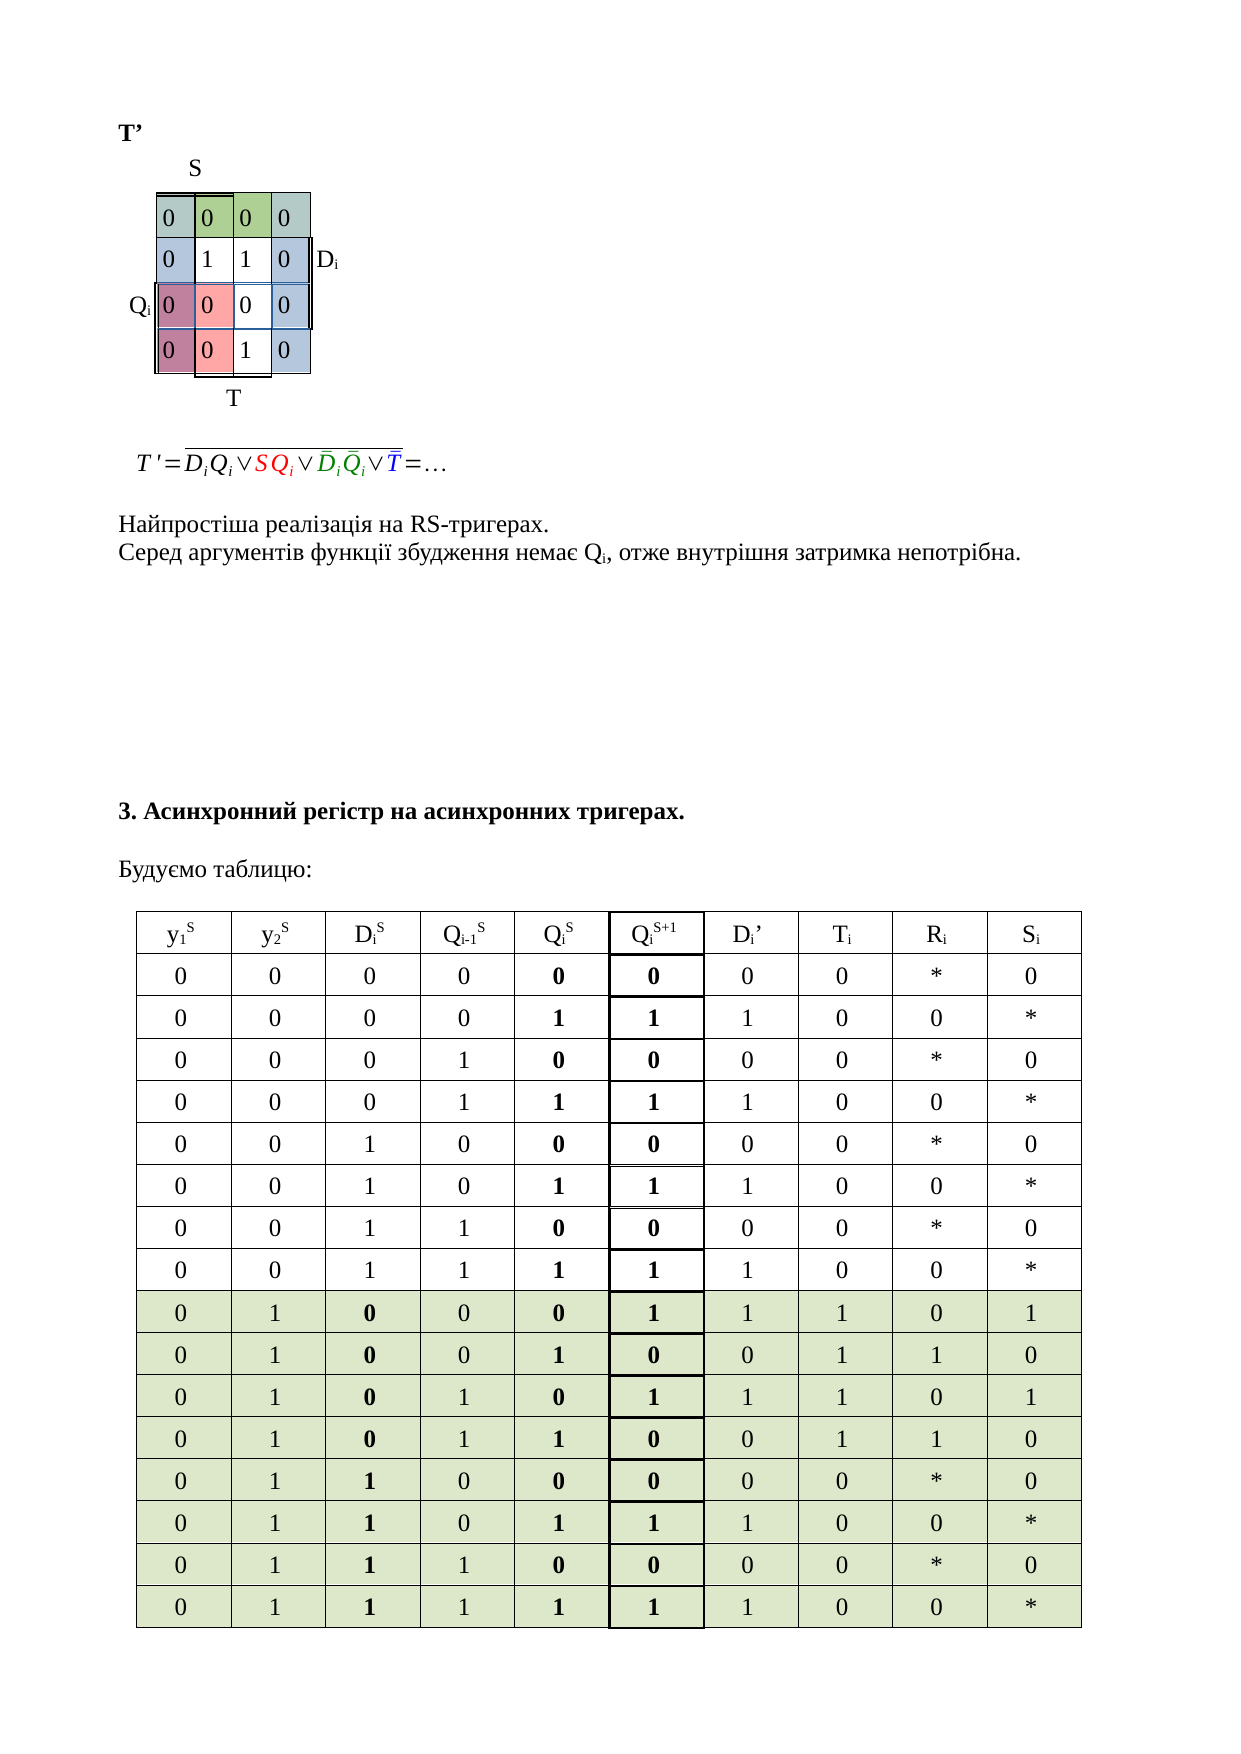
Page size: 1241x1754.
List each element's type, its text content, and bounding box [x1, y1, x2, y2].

table_cell 0 [421, 996, 514, 1037]
table_header Ti [799, 912, 892, 953]
table_cell T [195, 378, 272, 418]
table_cell 0 [988, 1417, 1081, 1458]
table_cell 0 [515, 1039, 608, 1079]
table_cell 0 [137, 1417, 231, 1458]
table_cell 0 [137, 1291, 231, 1332]
table_cell 1 [515, 1081, 608, 1122]
table_cell 1 [611, 1503, 703, 1542]
table_header y1S [137, 912, 231, 953]
table_cell 0 [159, 285, 194, 327]
table_cell 0 [799, 1459, 892, 1500]
table_cell 1 [799, 1375, 892, 1416]
table_cell 1 [705, 1081, 798, 1122]
table_header DiS [326, 912, 420, 953]
table_cell 0 [515, 1291, 608, 1332]
table_cell 1 [232, 1586, 325, 1627]
table_cell 0 [799, 1081, 892, 1122]
table_cell 1 [326, 1501, 420, 1542]
table_cell * [893, 1544, 987, 1584]
table_cell 0 [893, 1081, 987, 1122]
table_cell 0 [137, 996, 231, 1037]
table_cell * [988, 1165, 1081, 1206]
table_cell [118, 237, 156, 282]
table_cell 1 [326, 1165, 420, 1206]
table_cell 1 [326, 1586, 420, 1627]
table_cell 0 [235, 285, 271, 327]
table_cell 0 [705, 1544, 798, 1584]
table_cell 0 [893, 1586, 987, 1627]
table_cell 0 [799, 1586, 892, 1627]
table_cell 1 [515, 1249, 608, 1290]
table_cell 0 [137, 1039, 231, 1079]
table_cell 1 [705, 1291, 798, 1332]
table_cell 0 [515, 1123, 608, 1164]
table_header [234, 147, 272, 192]
table_cell 1 [799, 1333, 892, 1374]
table_cell 0 [326, 1081, 420, 1122]
table_cell 0 [799, 1123, 892, 1164]
table_cell 0 [326, 954, 420, 995]
table_cell * [988, 996, 1081, 1037]
table_cell 1 [611, 1167, 703, 1206]
table_cell * [988, 1586, 1081, 1627]
table_cell 0 [421, 1165, 514, 1206]
table_cell 1 [421, 1586, 514, 1627]
text T’ [118, 118, 1122, 147]
table_cell 0 [515, 1544, 608, 1584]
table_header [272, 147, 310, 192]
table_cell 0 [232, 996, 325, 1037]
table_cell 1 [232, 1375, 325, 1416]
table_cell 0 [799, 954, 892, 995]
table_cell 0 [137, 1123, 231, 1164]
text Будуємо таблицю: [118, 854, 1122, 882]
table_cell 1 [232, 1544, 325, 1584]
table_cell 0 [515, 1375, 608, 1416]
table_cell 0 [421, 954, 514, 995]
table_cell 0 [232, 1081, 325, 1122]
table_cell 1 [988, 1291, 1081, 1332]
table_cell 1 [705, 996, 798, 1037]
table_cell 1 [326, 1459, 420, 1500]
table_cell 0 [326, 1039, 420, 1079]
table_cell 0 [137, 1501, 231, 1542]
table_cell 0 [705, 1417, 798, 1458]
table_cell 0 [421, 1333, 514, 1374]
table_cell 0 [515, 1207, 608, 1248]
table_cell 0 [137, 1459, 231, 1500]
table_cell 0 [196, 197, 233, 237]
table_cell 0 [157, 238, 194, 282]
table_cell 1 [799, 1291, 892, 1332]
table_cell 0 [988, 1039, 1081, 1079]
table_header QiS [515, 912, 608, 953]
table_cell 1 [515, 1417, 608, 1458]
table_cell 0 [893, 1249, 987, 1290]
table_cell 1 [705, 1375, 798, 1416]
table_cell Di [313, 237, 349, 327]
table_cell 0 [705, 1333, 798, 1374]
table_cell 0 [799, 996, 892, 1037]
table_cell [272, 374, 310, 418]
table_cell 0 [272, 330, 310, 372]
table_header QiS+1 [611, 913, 703, 953]
table_cell 1 [232, 1291, 325, 1332]
table_cell 0 [705, 1459, 798, 1500]
table_cell 0 [421, 1291, 514, 1332]
table_cell 0 [326, 1375, 420, 1416]
table_cell 1 [421, 1249, 514, 1290]
table_cell 1 [196, 238, 233, 282]
table_cell [118, 373, 157, 418]
table_cell 0 [705, 1039, 798, 1079]
table_cell * [988, 1081, 1081, 1122]
table_cell 0 [326, 996, 420, 1037]
table_cell 0 [232, 1207, 325, 1248]
table_header [118, 147, 157, 192]
table_cell 0 [893, 1165, 987, 1206]
table_cell [157, 374, 195, 418]
table_cell 0 [611, 1419, 703, 1458]
table_cell 1 [611, 1293, 703, 1332]
table_cell 1 [988, 1375, 1081, 1416]
table_cell 1 [705, 1586, 798, 1627]
table_cell 0 [988, 1544, 1081, 1584]
table_cell 0 [137, 1544, 231, 1584]
table_cell 1 [611, 1251, 703, 1290]
table_cell 1 [611, 1082, 703, 1122]
table_cell 0 [157, 197, 194, 237]
table_header [310, 147, 349, 192]
table_cell * [988, 1501, 1081, 1542]
table_cell 0 [232, 954, 325, 995]
table_cell 1 [705, 1249, 798, 1290]
table_cell 0 [893, 996, 987, 1037]
table_cell 1 [421, 1207, 514, 1248]
table_cell 1 [234, 330, 271, 372]
table_cell 1 [326, 1123, 420, 1164]
table_cell 0 [893, 1375, 987, 1416]
table_cell 1 [515, 1586, 608, 1627]
table_header S [157, 147, 233, 192]
table_cell 1 [232, 1459, 325, 1500]
table_cell 1 [515, 1501, 608, 1542]
table_cell 0 [234, 193, 271, 237]
table_cell * [893, 1039, 987, 1079]
table_cell 0 [421, 1123, 514, 1164]
table_cell 0 [273, 285, 308, 327]
table_cell 1 [421, 1081, 514, 1122]
table_cell 0 [988, 954, 1081, 995]
table_header Dі’ [705, 912, 798, 953]
table_cell 0 [611, 956, 703, 995]
table_cell 1 [232, 1333, 325, 1374]
table_cell 0 [705, 954, 798, 995]
table_cell 0 [799, 1165, 892, 1206]
text Найпростіша реалізація на RS-тригерах. [118, 509, 1122, 537]
table_cell 0 [137, 1249, 231, 1290]
table_cell 1 [515, 1333, 608, 1374]
table_cell 1 [326, 1544, 420, 1584]
table_cell 0 [515, 954, 608, 995]
table_cell 1 [234, 238, 271, 282]
table_cell Qi [118, 282, 154, 372]
table_cell 0 [272, 238, 308, 282]
table_cell 1 [421, 1375, 514, 1416]
table_cell [311, 328, 349, 372]
table_cell 0 [159, 330, 194, 372]
table_cell 0 [611, 1040, 703, 1079]
table_cell 1 [799, 1417, 892, 1458]
table_cell 0 [988, 1123, 1081, 1164]
table_cell * [893, 1123, 987, 1164]
table_cell [310, 373, 349, 418]
table_cell 0 [893, 1501, 987, 1542]
table_cell 1 [421, 1039, 514, 1079]
table_cell 0 [421, 1501, 514, 1542]
table_cell 0 [611, 1209, 703, 1248]
text 3. Асинхронний регістр на асинхронних тригерах. [118, 796, 1122, 825]
table_cell 1 [232, 1501, 325, 1542]
table_cell 0 [988, 1333, 1081, 1374]
table_cell 1 [611, 1587, 703, 1627]
table_header Rі [893, 912, 987, 953]
table_cell 0 [326, 1333, 420, 1374]
table_cell 0 [326, 1291, 420, 1332]
table_cell 0 [137, 1586, 231, 1627]
table_header y2S [232, 912, 325, 953]
table_cell 0 [799, 1207, 892, 1248]
table_cell 0 [988, 1459, 1081, 1500]
text Серед аргументів функції збудження немає Qi, отже внутрішня затримка непотрібна. [118, 537, 1122, 566]
table_cell 1 [326, 1249, 420, 1290]
table_cell 0 [893, 1291, 987, 1332]
table_cell 0 [232, 1249, 325, 1290]
table_cell * [893, 1459, 987, 1500]
table_cell 0 [611, 1461, 703, 1500]
table_cell 0 [137, 1207, 231, 1248]
table_cell 0 [611, 1545, 703, 1584]
table_cell 0 [611, 1335, 703, 1374]
table_cell 0 [326, 1417, 420, 1458]
table_cell * [893, 954, 987, 995]
table_cell 0 [137, 1081, 231, 1122]
table_header Qi-1S [421, 912, 514, 953]
table_cell 0 [137, 954, 231, 995]
table_cell 1 [326, 1207, 420, 1248]
table_cell 0 [421, 1459, 514, 1500]
table_cell 0 [232, 1039, 325, 1079]
table_cell 0 [988, 1207, 1081, 1248]
table_cell 1 [515, 996, 608, 1037]
table_cell 0 [196, 285, 233, 327]
table_cell 0 [137, 1165, 231, 1206]
table_cell 0 [705, 1123, 798, 1164]
table_cell 0 [799, 1544, 892, 1584]
table_header Sі [988, 912, 1081, 953]
table_cell * [988, 1249, 1081, 1290]
table_cell 0 [799, 1501, 892, 1542]
table_cell 1 [705, 1501, 798, 1542]
table_cell 1 [421, 1417, 514, 1458]
table_cell 0 [515, 1459, 608, 1500]
table_cell [311, 192, 349, 237]
table_cell 1 [421, 1544, 514, 1584]
table_cell 0 [137, 1333, 231, 1374]
table_cell 0 [232, 1123, 325, 1164]
table_cell 0 [137, 1375, 231, 1416]
table_cell * [893, 1207, 987, 1248]
table_cell 0 [799, 1249, 892, 1290]
table_cell 1 [232, 1417, 325, 1458]
table_cell 1 [611, 1377, 703, 1416]
table_cell 1 [893, 1417, 987, 1458]
table_cell 1 [515, 1165, 608, 1206]
table_cell 0 [232, 1165, 325, 1206]
table_cell 0 [611, 1124, 703, 1164]
table_cell 1 [705, 1165, 798, 1206]
table_cell 0 [196, 330, 233, 372]
table_cell 0 [272, 193, 310, 237]
table_cell 1 [611, 998, 703, 1037]
table_cell [118, 192, 156, 237]
table_cell 0 [705, 1207, 798, 1248]
table_cell 0 [799, 1039, 892, 1079]
table_cell 1 [893, 1333, 987, 1374]
